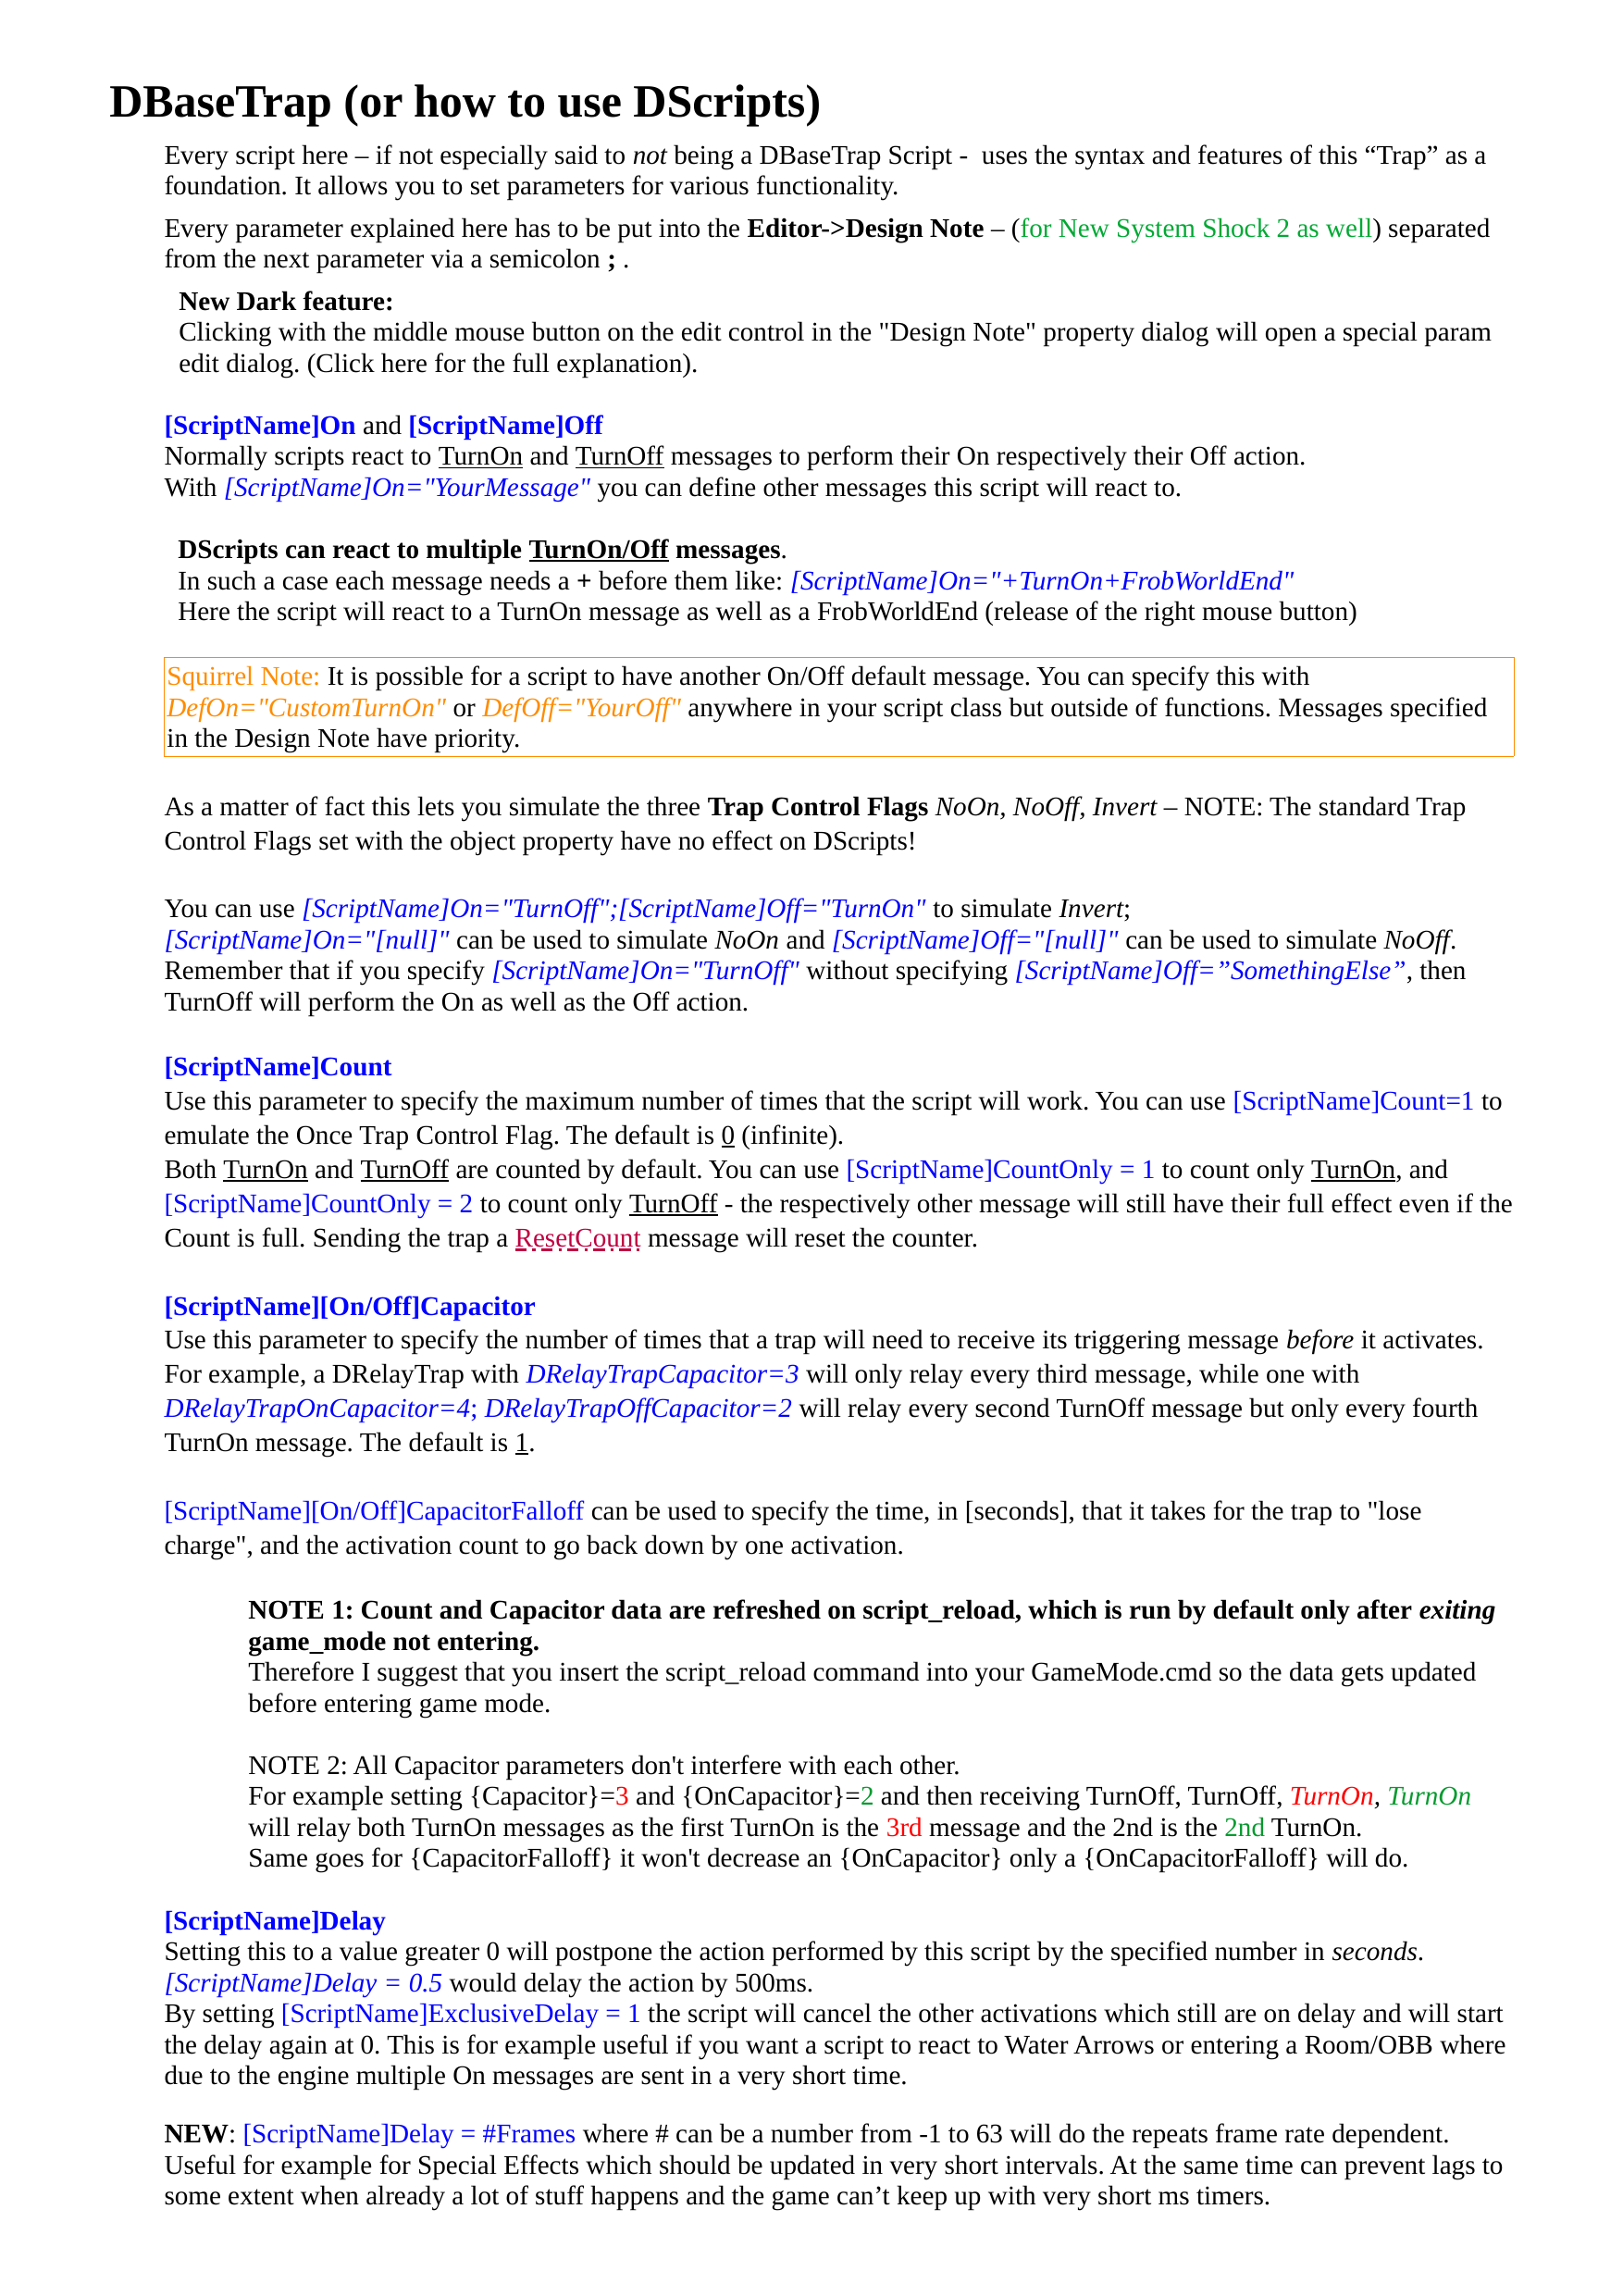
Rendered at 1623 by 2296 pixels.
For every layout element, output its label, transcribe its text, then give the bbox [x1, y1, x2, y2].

text As a matter of fact this lets you simulate the three Trap Control Flags NoOn, NoOff, Invert – NOTE: The standard Trap Control Flags set with the object property have no effect on DScripts! [164, 757, 1514, 889]
text NOTE 1: Count and Capacitor data are refreshed on script_reload, which is run by default only after exiting game_mode not entering. [248, 1563, 1514, 1656]
text [ScriptName]Delay Setting this to a value greater 0 will postpone the action performed by this script by the specified number in seconds. [ScriptName]Delay = 0.5 would delay the action by 500ms. By setting [ScriptName]ExclusiveDelay = 1 the script will cancel the other activations which still are on delay and will start the delay again at 0. This is for example useful if you want a script to react to Water Arrows or entering a Room/OBB where due to the engine multiple On messages are sent in a very short time. [164, 1873, 1514, 2091]
text Every parameter explained here has to be put into the Editor->Design Note – (for New System Shock 2 as well) separated from the next parameter via a semicolon ; . [164, 212, 1514, 274]
text DScripts can react to multiple TurnOn/Off messages. In such a case each message needs a + before them like: [ScriptName]On="+TurnOn+FrobWorldEnd" [178, 533, 1514, 595]
text NEW: [ScriptName]Delay = #Frames where # can be a number from -1 to 63 will do the repeats frame rate dependent. Useful for example for Special Effects which should be updated in very short intervals. At the same time can prevent lags to some extent when already a lot of stuff happens and the game can’t keep up with very short ms timers. [164, 2117, 1514, 2211]
text Here the script will react to a TurnOn message as well as a FrobWorldEnd (release of the right mouse button) [178, 595, 1514, 627]
text NOTE 2: All Capacitor parameters don't interfere with each other. For example setting {Capacitor}=3 and {OnCapacitor}=2 and then receiving TurnOff, TurnOff, TurnOn, TurnOn will relay both TurnOn messages as the first TurnOn is the 3rd message and the 2nd is the 2nd TurnOn. Same goes for {CapacitorFalloff} it won't decrease an {OnCapacitor} only a {OnCapacitorFalloff} will do. [248, 1749, 1514, 1873]
text [ScriptName]On and [ScriptName]Off Normally scripts react to TurnOn and TurnOff messages to perform their On respectively their Off action. [164, 409, 1514, 471]
text Every script here – if not especially said to not being a DBaseTrap Script - uses the syntax and features of this “Trap” as a foundation. It allows you to set parameters for various functionality. [164, 139, 1514, 201]
text [ScriptName]Count Use this parameter to specify the maximum number of times that the script will work. You can use [ScriptName]Count=1 to emulate the Once Trap Control Flag. The default is 0 (infinite). Both TurnOn and TurnOff are counted by default. You can use [ScriptName]CountOnly = 1 to count only TurnOn, and [ScriptName]CountOnly = 2 to count only TurnOff - the respectively other message will still have their full effect even if the Count is full. Sending the trap a ResetCount message will reset the counter. [ScriptName][On/Off]Capacitor Use this parameter to specify the number of times that a trap will need to receive its triggering message before it activates. For example, a DRelayTrap with DRelayTrapCapacitor=3 will only relay every third message, while one with DRelayTrapOnCapacitor=4; DRelayTrapOffCapacitor=2 will relay every second TurnOff message but only every fourth TurnOn message. The default is 1. [164, 1017, 1514, 1458]
text With [ScriptName]On="YourMessage" you can define other messages this script will react to. [164, 471, 1514, 533]
text Therefore I suggest that you insert the script_reload command into your GameMode.cmd so the data gets updated before entering game mode. [248, 1656, 1514, 1749]
text You can use [ScriptName]On="TurnOff";[ScriptName]Off="TurnOn" to simulate Invert; [ScriptName]On="[null]" can be used to simulate NoOn and [ScriptName]Off="[null]" can be used to simulate NoOff. Remember that if you specify [ScriptName]On="TurnOff" without specifying [ScriptName]Off=”SomethingElse”, then TurnOff will perform the On as well as the Off action. [164, 892, 1514, 1017]
subtitle DBaseTrap (or how to use DScripts) [109, 74, 1568, 127]
text Squirrel Note: It is possible for a script to have another On/Off default message. You can specify this with DefOn="CustomTurnOn" or DefOff="YourOff" anywhere in your script class but outside of functions. Messages specified in the Design Note have priority. [165, 658, 1514, 756]
text [ScriptName][On/Off]CapacitorFalloff can be used to specify the time, in [seconds], that it takes for the trap to "lose charge", and the activation count to go back down by one activation. [164, 1460, 1514, 1559]
text New Dark feature: Clicking with the middle mouse button on the edit control in the "Design Note" property dialog will open a special param edit dialog. (Click here for the full explanation). [179, 285, 1514, 409]
